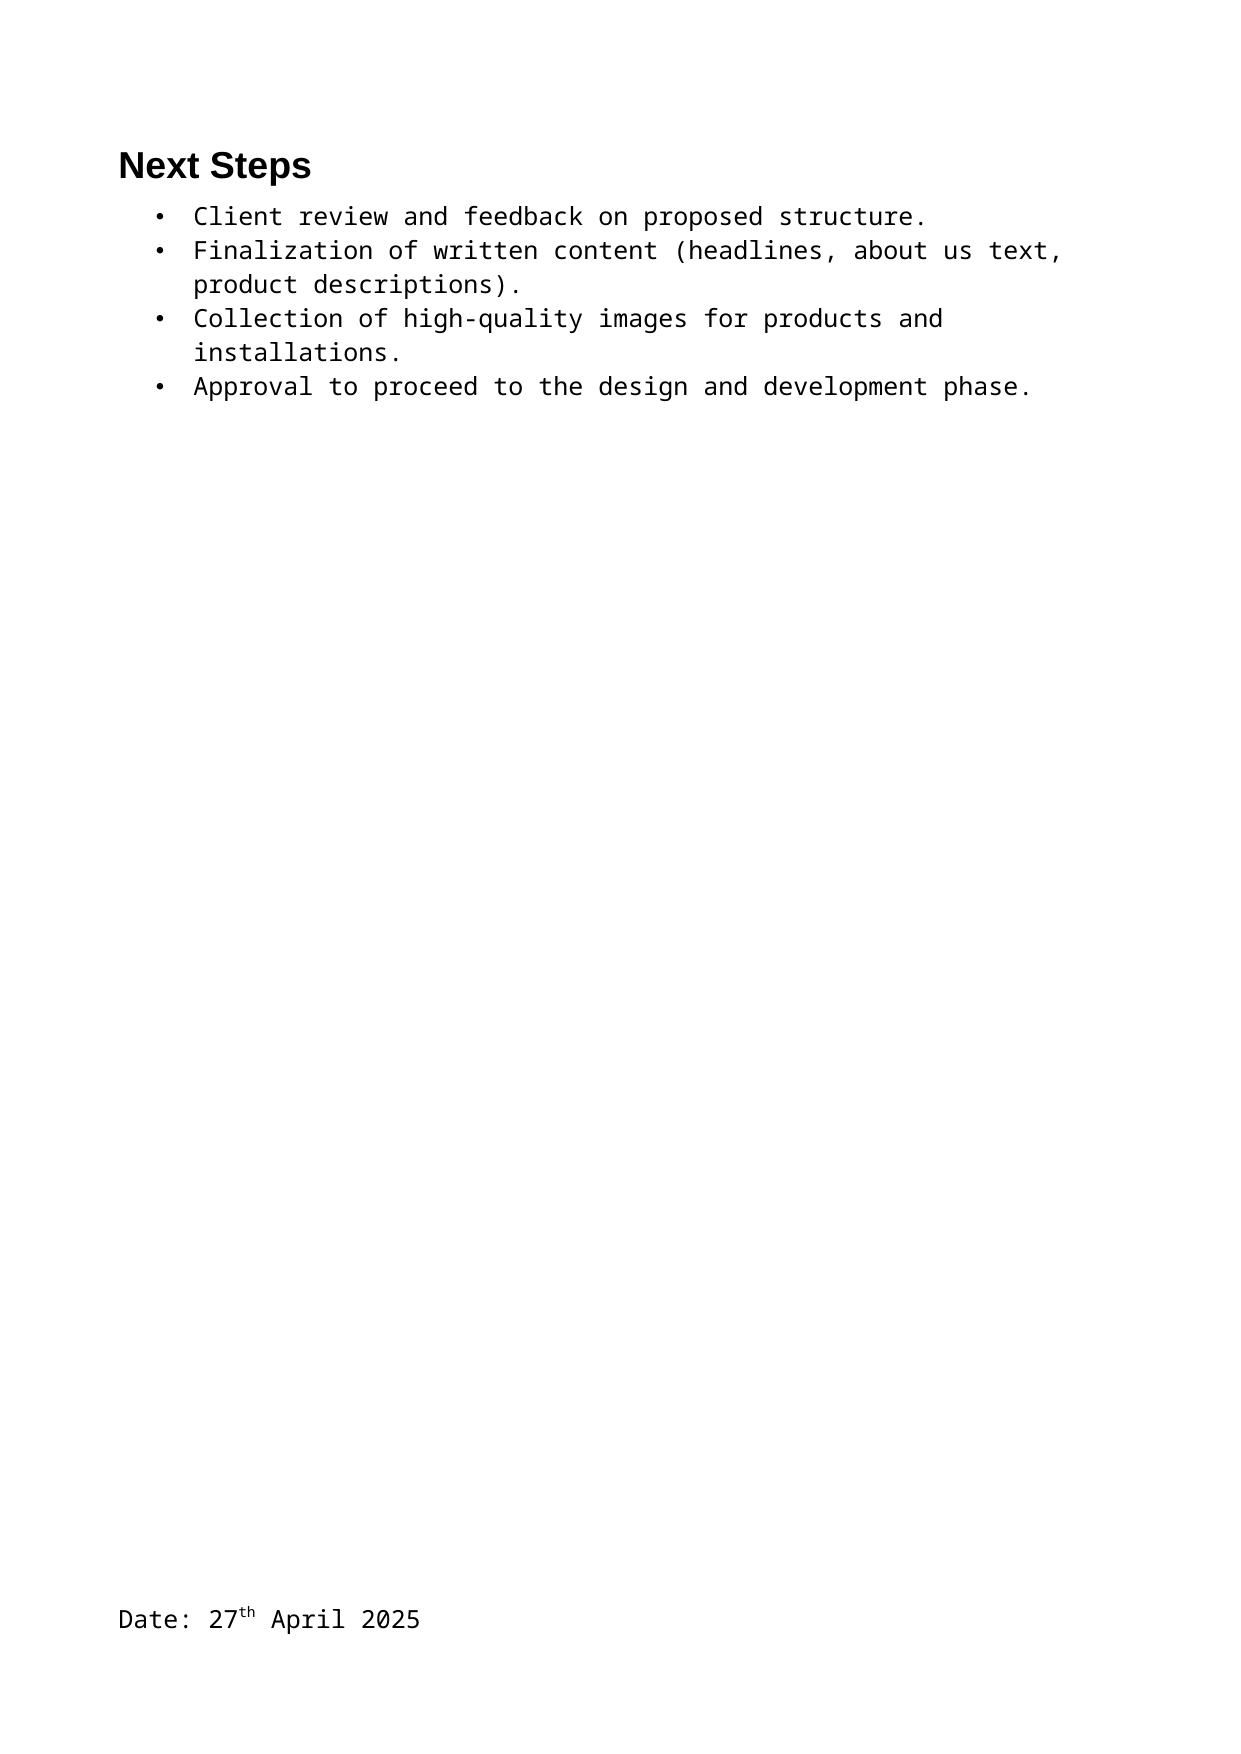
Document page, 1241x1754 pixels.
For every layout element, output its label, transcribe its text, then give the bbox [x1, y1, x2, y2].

list Client review and feedback on proposed structure. [156, 199, 1122, 233]
list Approval to proceed to the design and development phase. [156, 369, 1122, 403]
subtitle Next Steps [118, 143, 1122, 186]
list Collection of high-quality images for products and installations. [156, 301, 1122, 369]
list Finalization of written content (headlines, about us text, product descriptions). [156, 233, 1122, 301]
